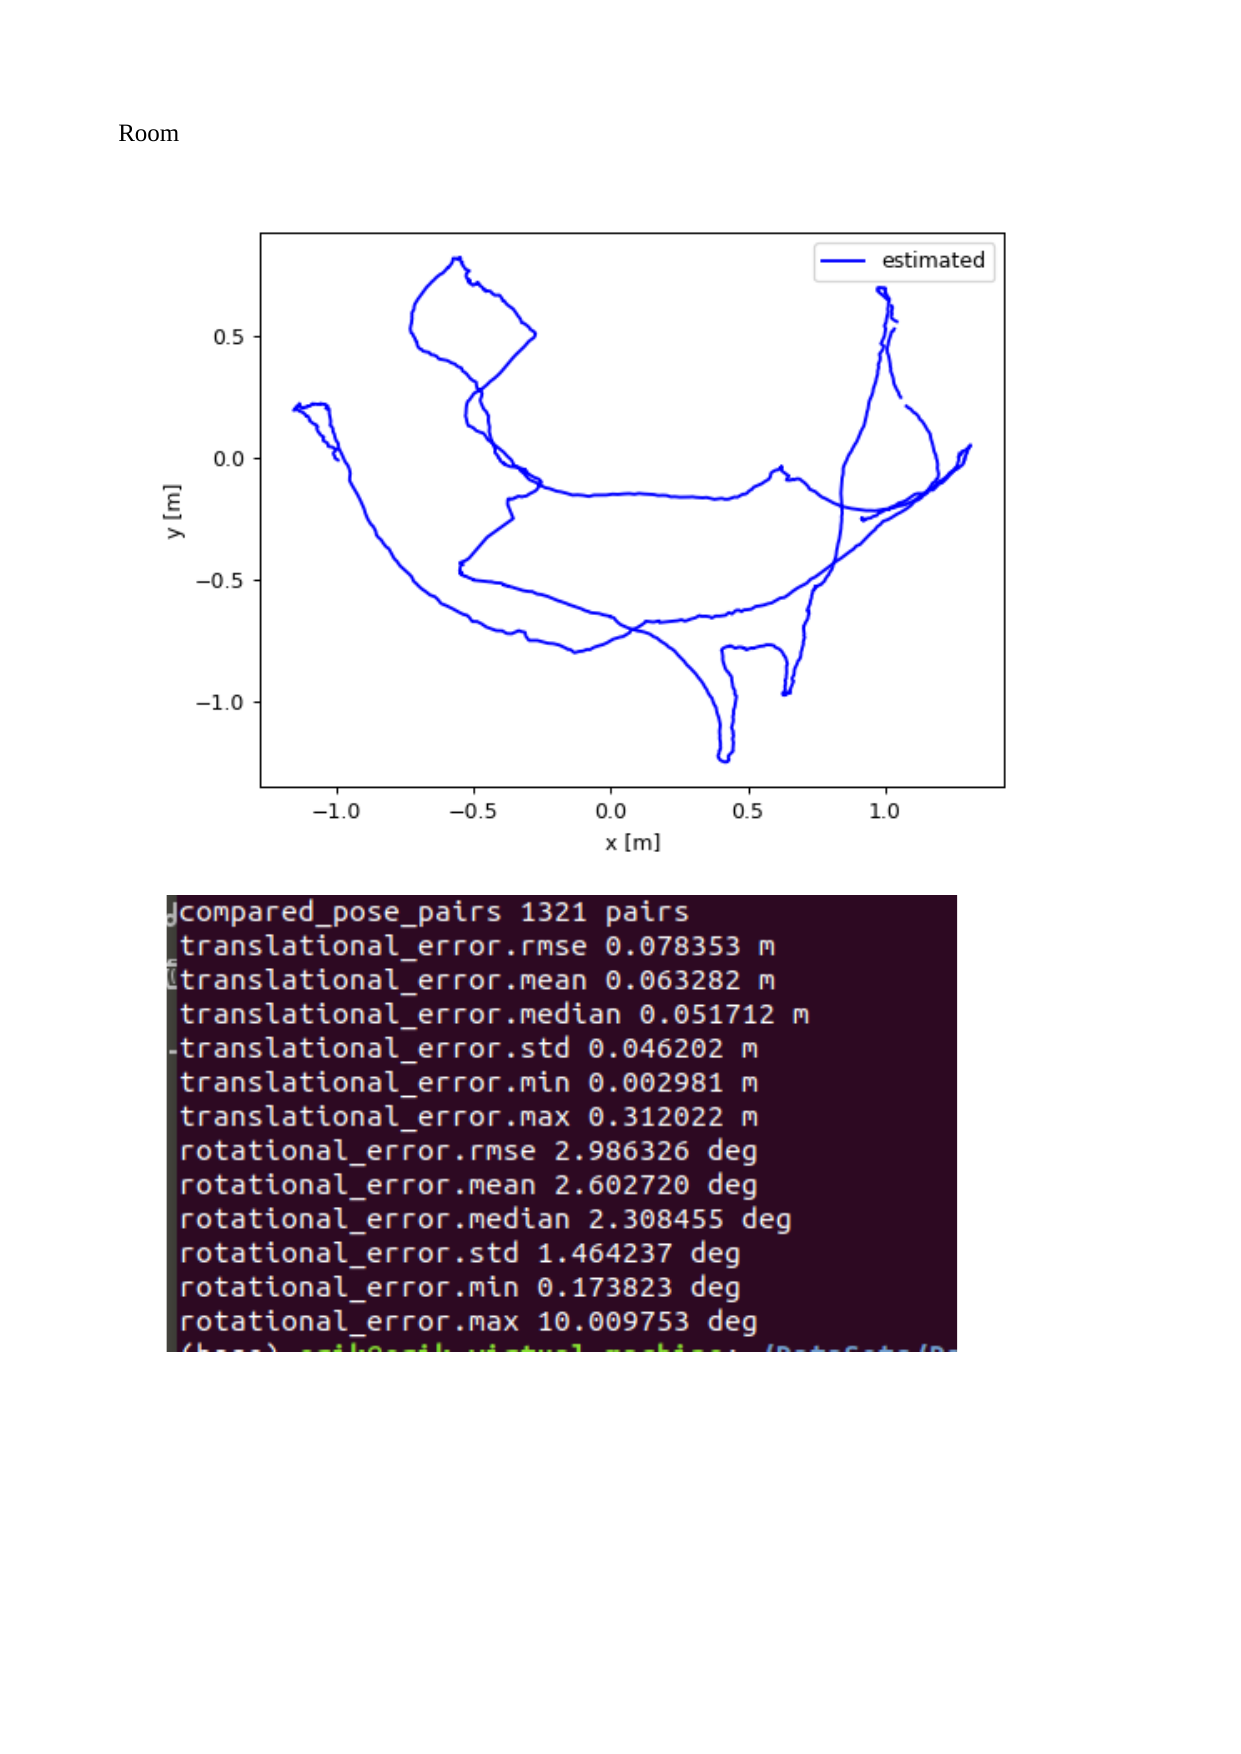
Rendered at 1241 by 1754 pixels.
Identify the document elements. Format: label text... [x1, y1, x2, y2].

picture [140, 146, 1101, 867]
picture [166, 895, 958, 1352]
text Room [118, 118, 1122, 147]
